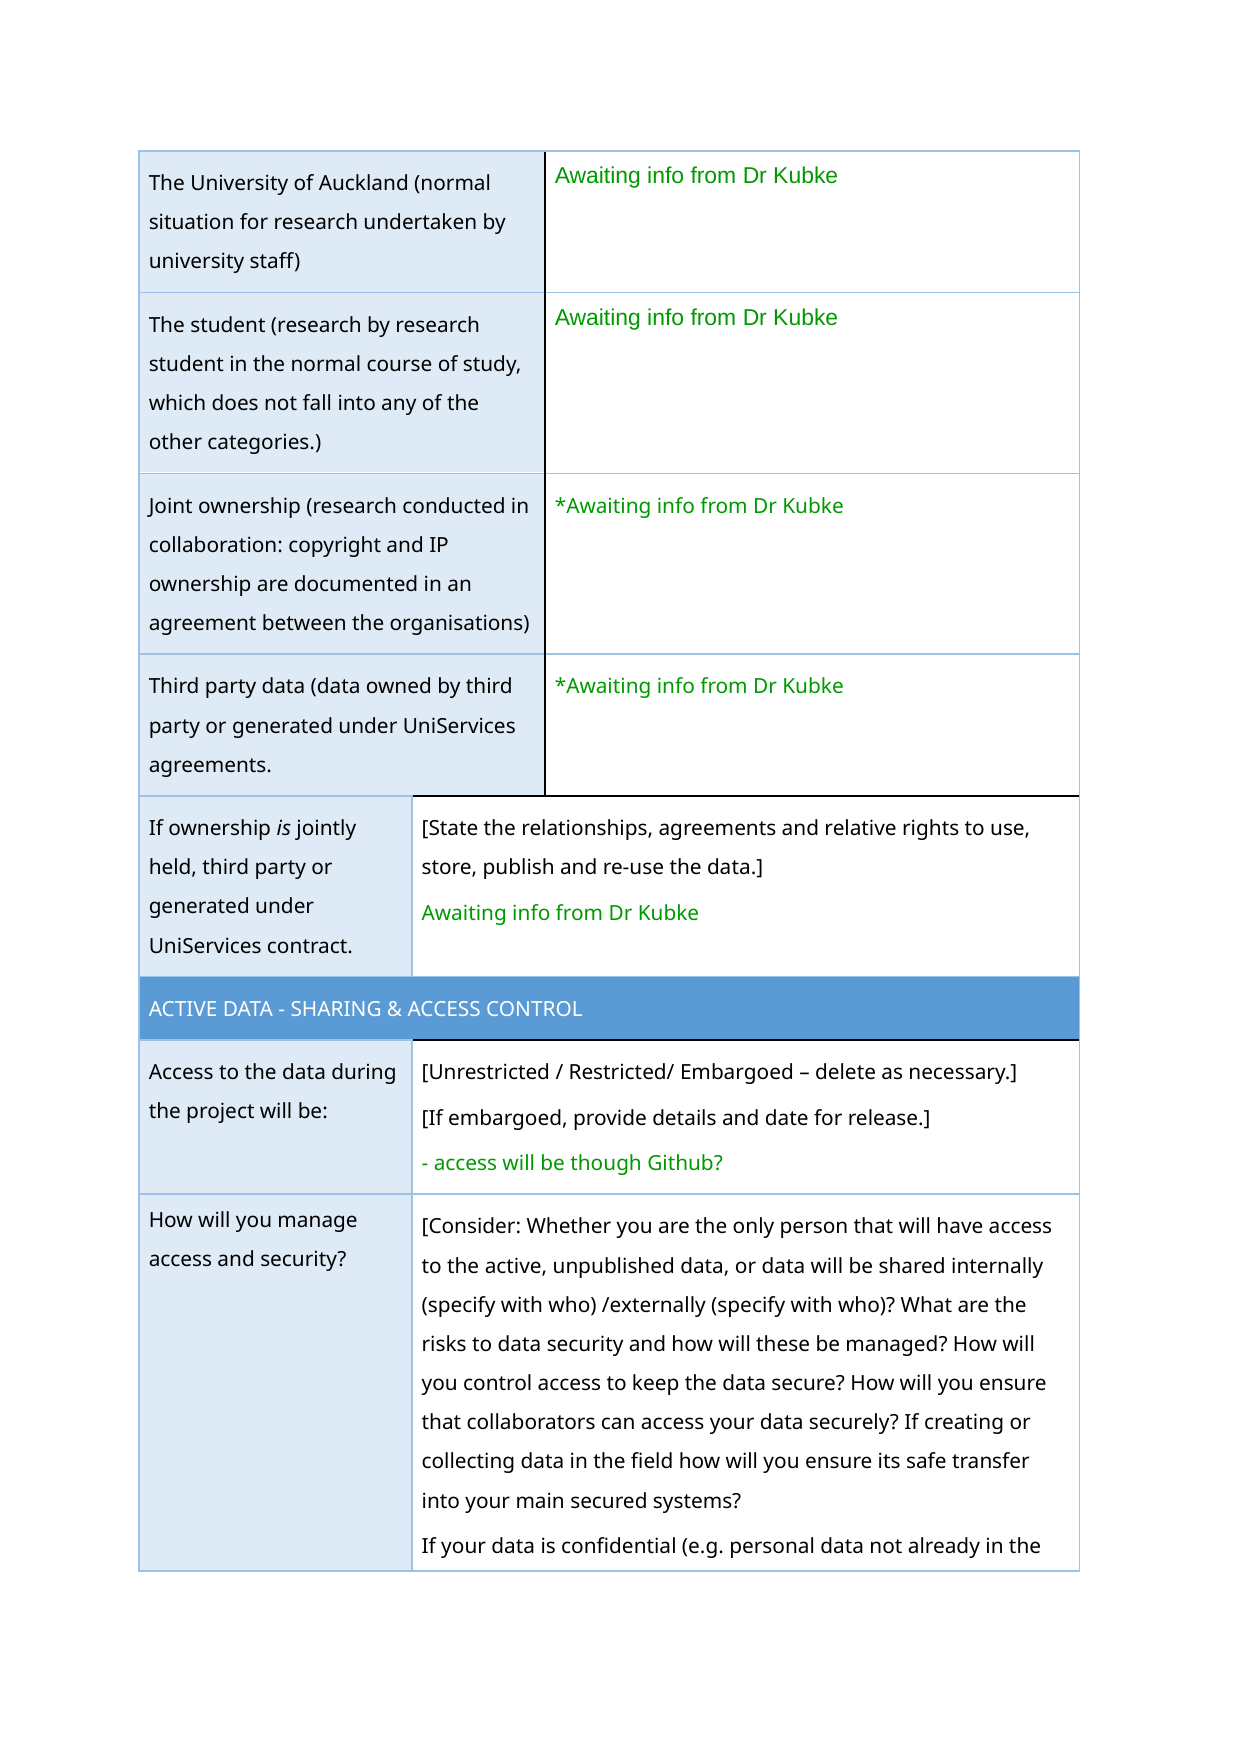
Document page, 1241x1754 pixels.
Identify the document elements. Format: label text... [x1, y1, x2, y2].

table_cell Access to the data during the project will be: [140, 1041, 411, 1193]
table_cell *Awaiting info from Dr Kubke [546, 474, 1079, 653]
table_cell Awaiting info from Dr Kubke [546, 293, 1079, 472]
table_cell The University of Auckland (normal situation for research undertaken by university staff) [140, 152, 544, 292]
table_cell [State the relationships, agreements and relative rights to use, store, publish and re-use the data.] Awaiting info from Dr Kubke [413, 797, 1079, 976]
table_cell Third party data (data owned by third party or generated under UniServices agreements. [140, 655, 544, 795]
table_cell [Consider: Whether you are the only person that will have access to the active, unpublished data, or data will be shared internally (specify with who) /externally (specify with who)? What are the risks to data security and how will these be managed? How will you control access to keep the data secure? How will you ensure that collaborators can access your data securely? If creating or collecting data in the field how will you ensure its safe transfer into your main secured systems? If your data is confidential (e.g. personal data not already in the [413, 1195, 1079, 1570]
table_cell If ownership is jointly held, third party or generated under UniServices contract. [140, 797, 411, 976]
table_cell Awaiting info from Dr Kubke [546, 152, 1079, 292]
table_cell ACTIVE DATA - SHARING & ACCESS CONTROL [140, 977, 1079, 1039]
table_cell [Unrestricted / Restricted/ Embargoed – delete as necessary.] [If embargoed, provide details and date for release.] - access will be though Github? [413, 1041, 1079, 1193]
table_cell How will you manage access and security? [140, 1195, 411, 1570]
table_cell *Awaiting info from Dr Kubke [546, 655, 1079, 795]
table_cell The student (research by research student in the normal course of study, which does not fall into any of the other categories.) [140, 293, 544, 472]
table_cell Joint ownership (research conducted in collaboration: copyright and IP ownership are documented in an agreement between the organisations) [140, 474, 544, 653]
